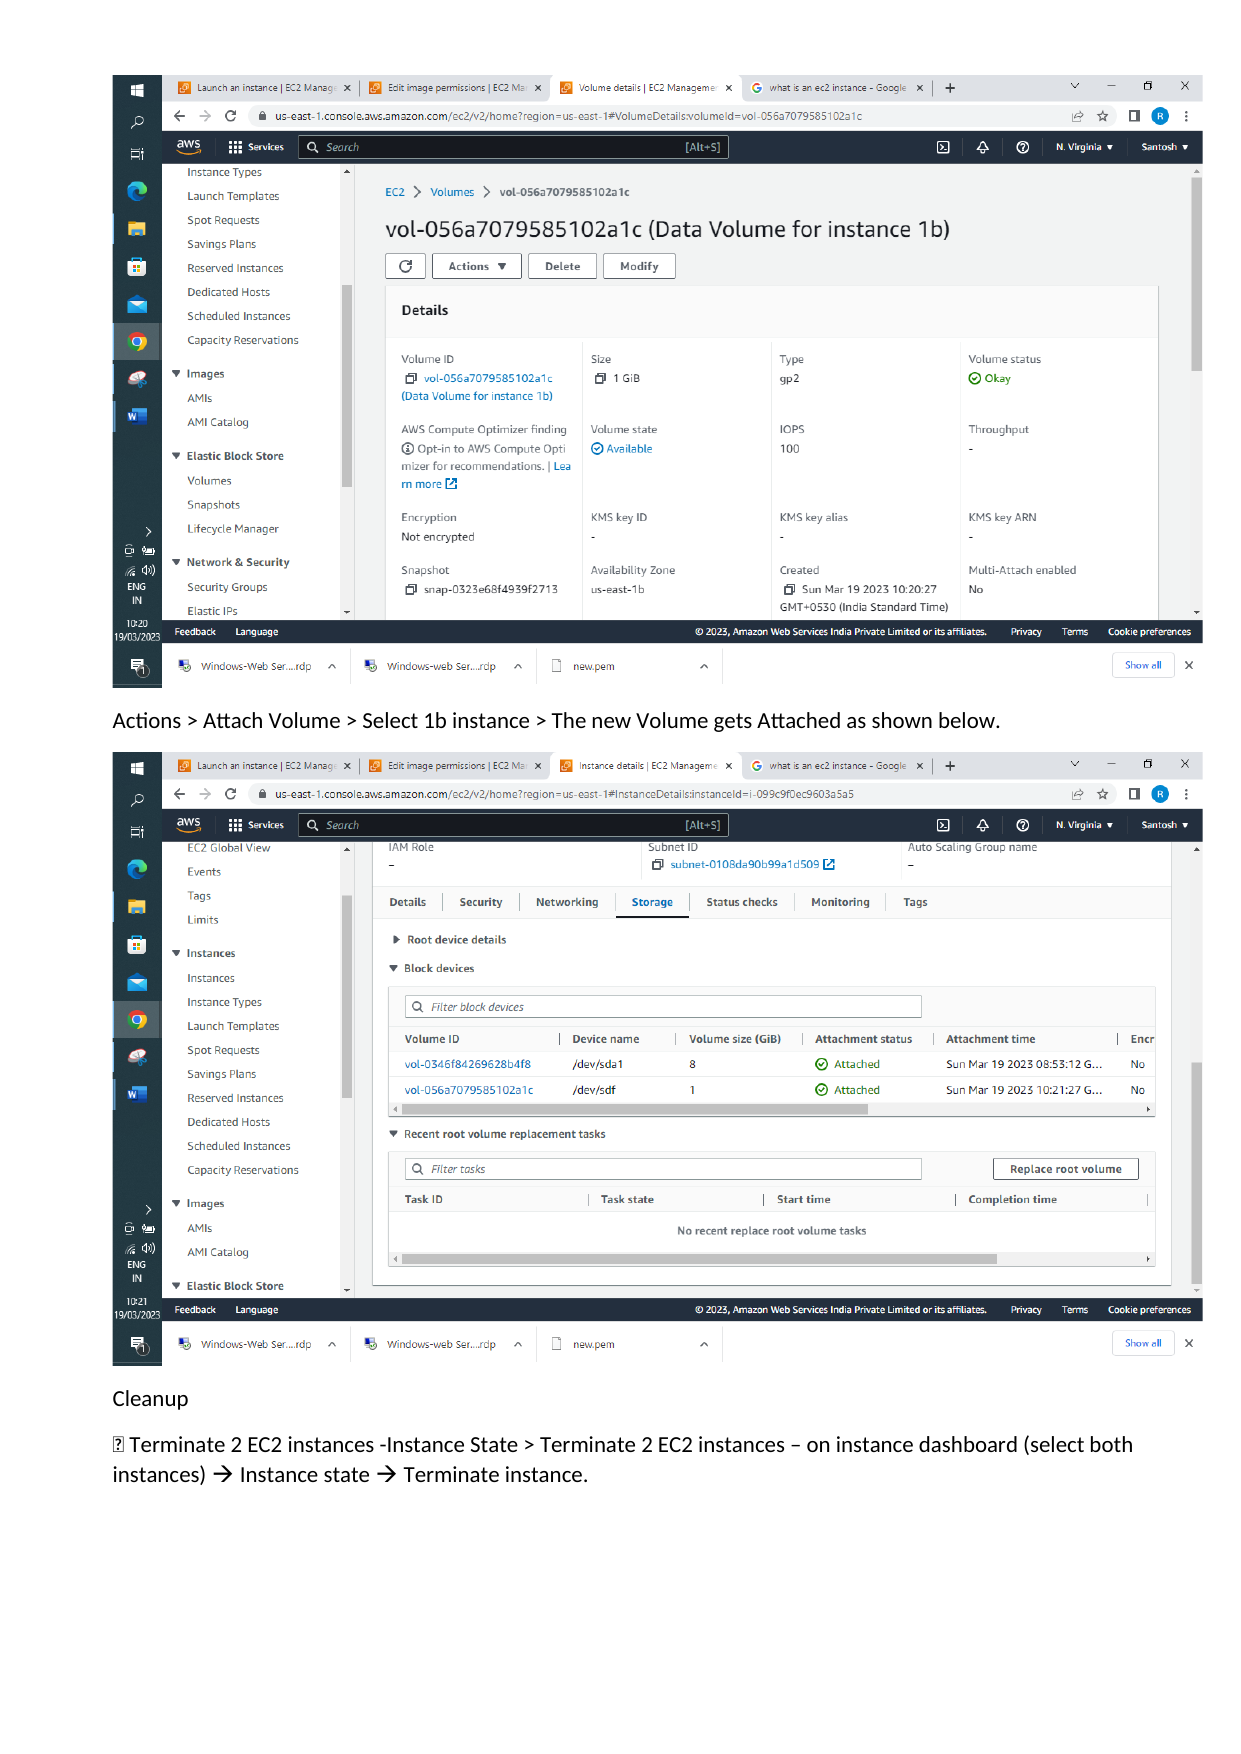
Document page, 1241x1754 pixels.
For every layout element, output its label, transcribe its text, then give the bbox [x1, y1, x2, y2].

text  Terminate 2 EC2 instances -Instance State > Terminate 2 EC2 instances – on instance dashboard (select both instances)  Instance state  Terminate instance. [112, 1430, 1165, 1488]
text Actions > Attach Volume > Select 1b instance > The new Volume gets Attached as shown below. [112, 706, 1165, 734]
text Cleanup [112, 1384, 1165, 1412]
